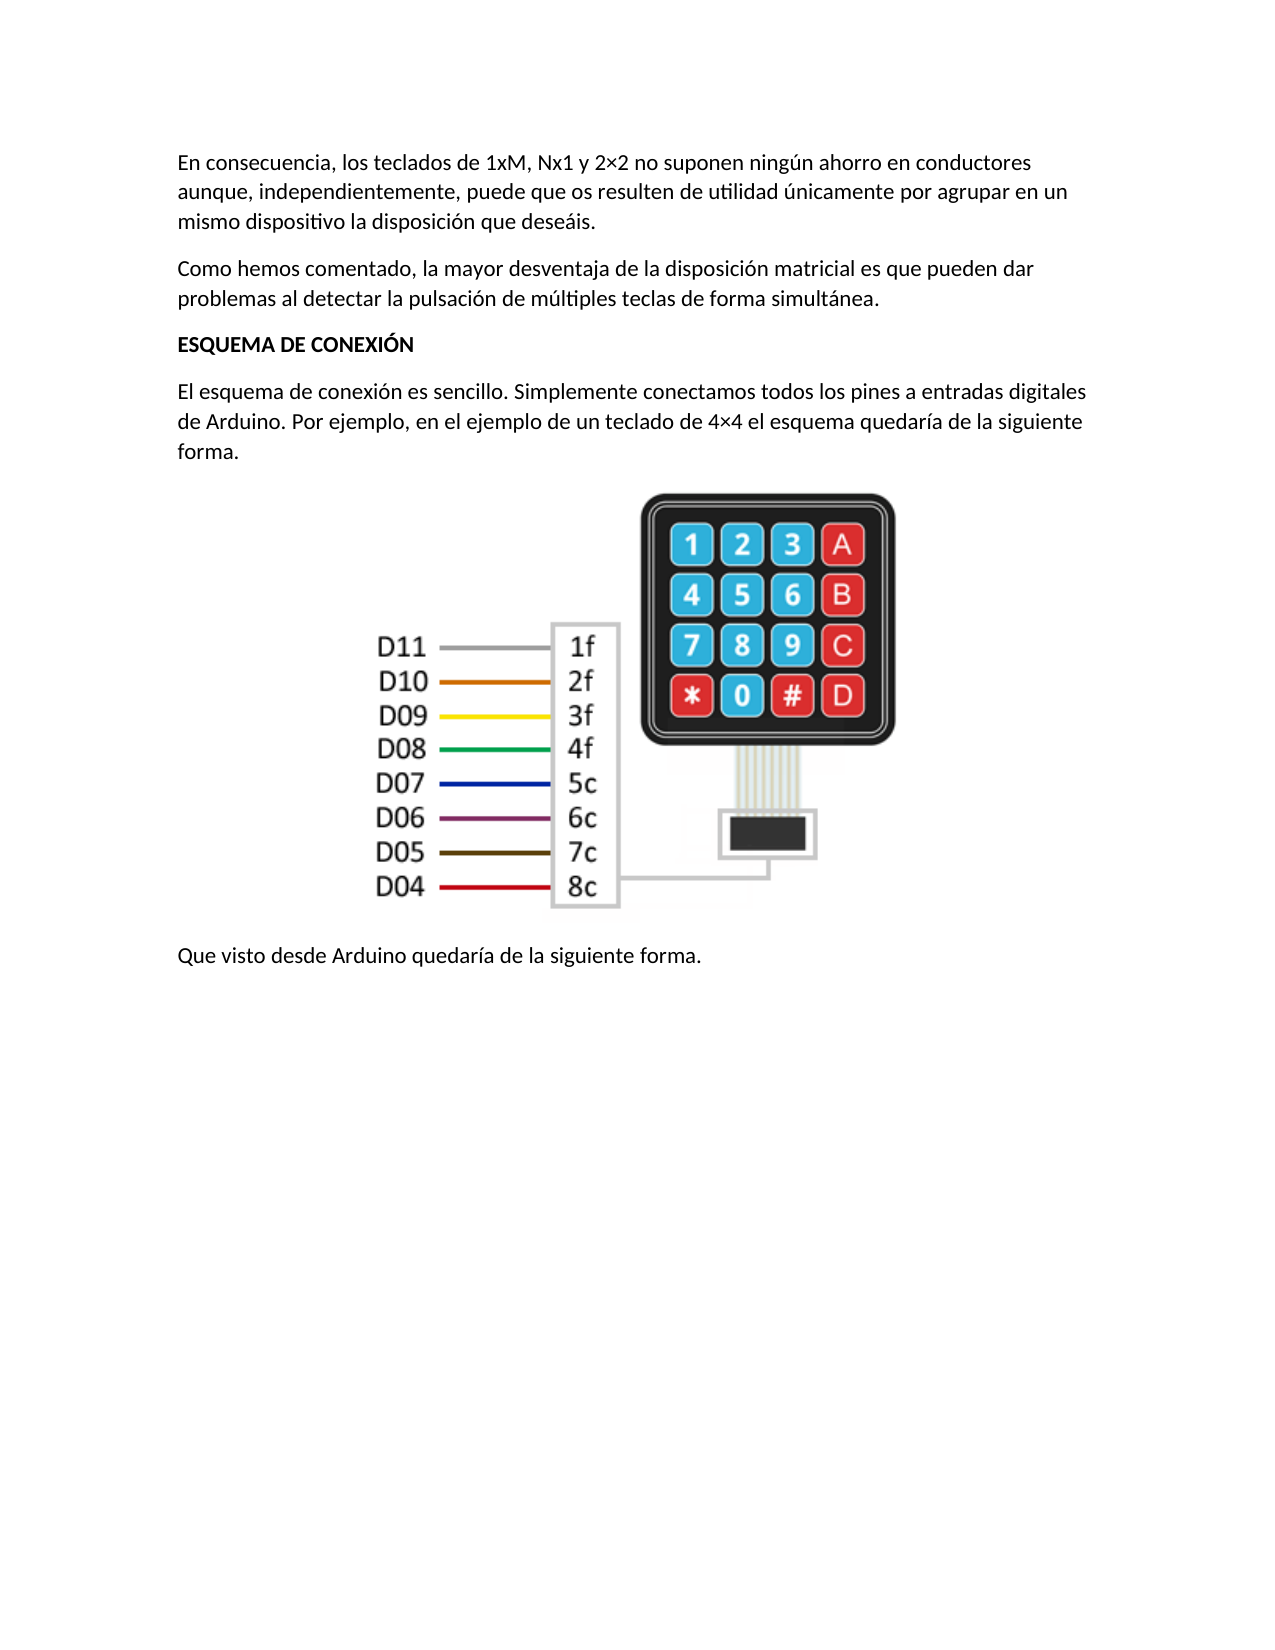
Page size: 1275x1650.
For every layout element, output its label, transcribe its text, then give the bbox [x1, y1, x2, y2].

text ESQUEMA DE CONEXIÓN [177, 330, 1098, 358]
text El esquema de conexión es sencillo. Simplemente conectamos todos los pines a entradas digitales de Arduino. Por ejemplo, en el ejemplo de un teclado de 4×4 el esquema quedaría de la siguiente forma. [177, 377, 1098, 465]
text Que visto desde Arduino quedaría de la siguiente forma. [177, 941, 1098, 969]
text En consecuencia, los teclados de 1xM, Nx1 y 2×2 no suponen ningún ahorro en conductores aunque, independientemente, puede que os resulten de utilidad únicamente por agrupar en un mismo dispositivo la disposición que deseáis. [177, 148, 1098, 235]
text Como hemos comentado, la mayor desventaja de la disposición matricial es que pueden dar problemas al detectar la pulsación de múltiples teclas de forma simultánea. [177, 254, 1098, 312]
